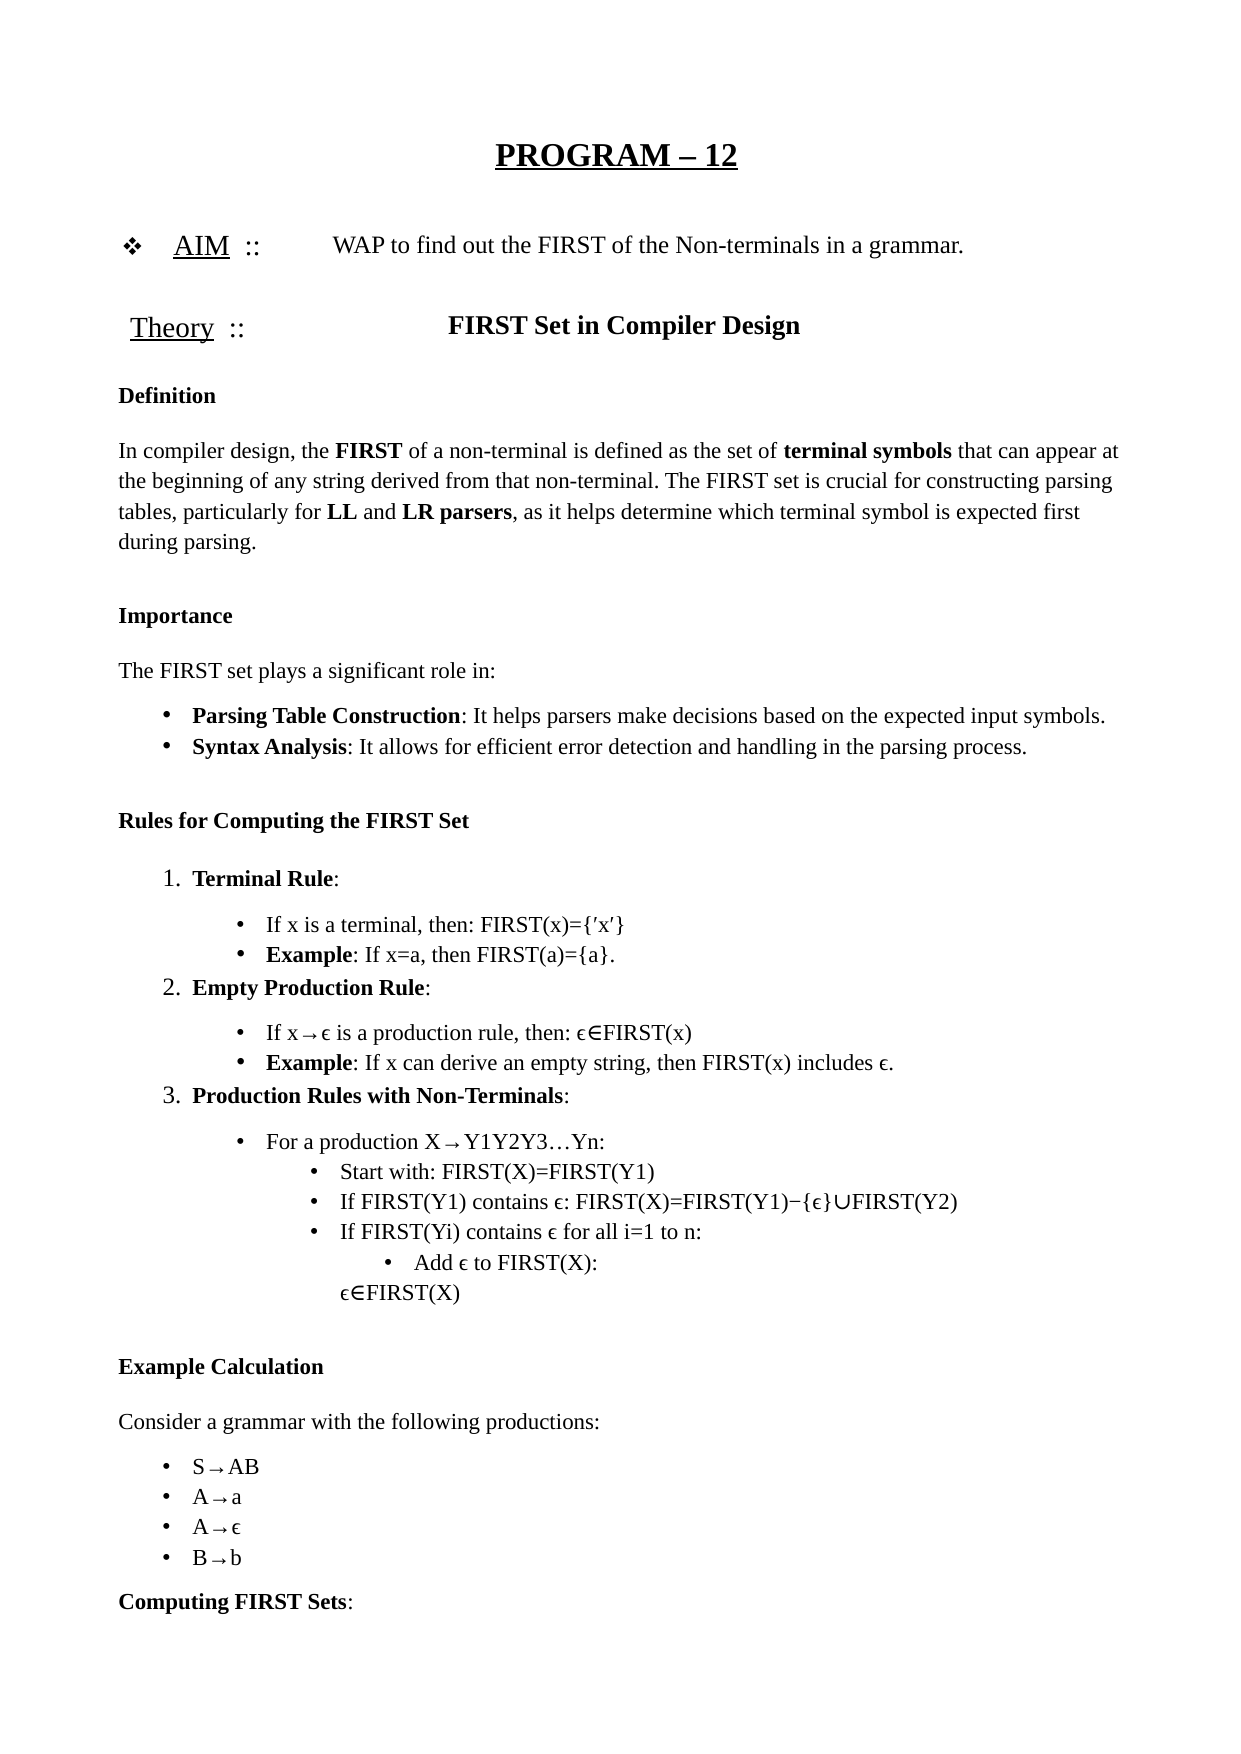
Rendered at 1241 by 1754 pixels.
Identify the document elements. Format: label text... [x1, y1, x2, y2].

list Start with: FIRST(X)=FIRST(Y1​) [310, 1158, 1122, 1184]
text PROGRAM – 12 [482, 135, 750, 173]
list Add ϵ to FIRST(X): [384, 1248, 1122, 1275]
text In compiler design, the FIRST of a non-terminal is defined as the set of terminal symbols that can appear at the beginning of any string derived from that non-terminal. The FIRST set is crucial for constructing parsing tables, particularly for LL and LR parsers, as it helps determine which terminal symbol is expected first during parsing. [118, 437, 1122, 554]
text Computing FIRST Sets: [118, 1588, 1122, 1615]
subtitle Importance [118, 602, 1122, 628]
list A→a [162, 1483, 1122, 1509]
text The FIRST set plays a significant role in: [118, 657, 1122, 684]
list Example: If x can derive an empty string, then FIRST(x) includes ϵ. [236, 1049, 1122, 1076]
subtitle Definition [118, 382, 1122, 408]
list Syntax Analysis: It allows for efficient error detection and handling in the parsing process. [162, 733, 1122, 760]
list If x→ϵ is a production rule, then: ϵ∈FIRST(x) [236, 1019, 1122, 1046]
list If FIRST(Y1​) contains ϵ: FIRST(X)=FIRST(Y1​)−{ϵ}∪FIRST(Y2​) [310, 1188, 1122, 1214]
list Empty Production Rule: [162, 972, 1122, 1000]
list B→b [162, 1544, 1122, 1570]
list ϵ∈FIRST(X) [310, 1279, 1122, 1305]
text WAP to find out the FIRST of the Non-terminals in a grammar. [332, 230, 1149, 259]
list Example: If x=a, then FIRST(a)={a}. [236, 941, 1122, 968]
list A→ϵ [162, 1513, 1122, 1540]
list If x is a terminal, then: FIRST(x)={′x′} [236, 911, 1122, 937]
list Parsing Table Construction: It helps parsers make decisions based on the expected input symbols. [162, 702, 1122, 729]
subtitle Example Calculation [118, 1353, 1122, 1379]
subtitle FIRST Set in Compiler Design [118, 309, 1122, 340]
list Production Rules with Non-Terminals: [162, 1080, 1122, 1109]
list Terminal Rule: [162, 863, 1122, 892]
text Consider a grammar with the following productions: [118, 1408, 1122, 1434]
subtitle Rules for Computing the FIRST Set [118, 807, 1122, 834]
list If FIRST(Yi​) contains ϵ for all i=1 to n: [310, 1218, 1122, 1245]
list Theory :: [130, 310, 266, 344]
list For a production X→Y1​Y2​Y3​…Yn​: [236, 1128, 1122, 1154]
list S→AB [162, 1453, 1122, 1479]
list AIM :: [121, 228, 281, 261]
